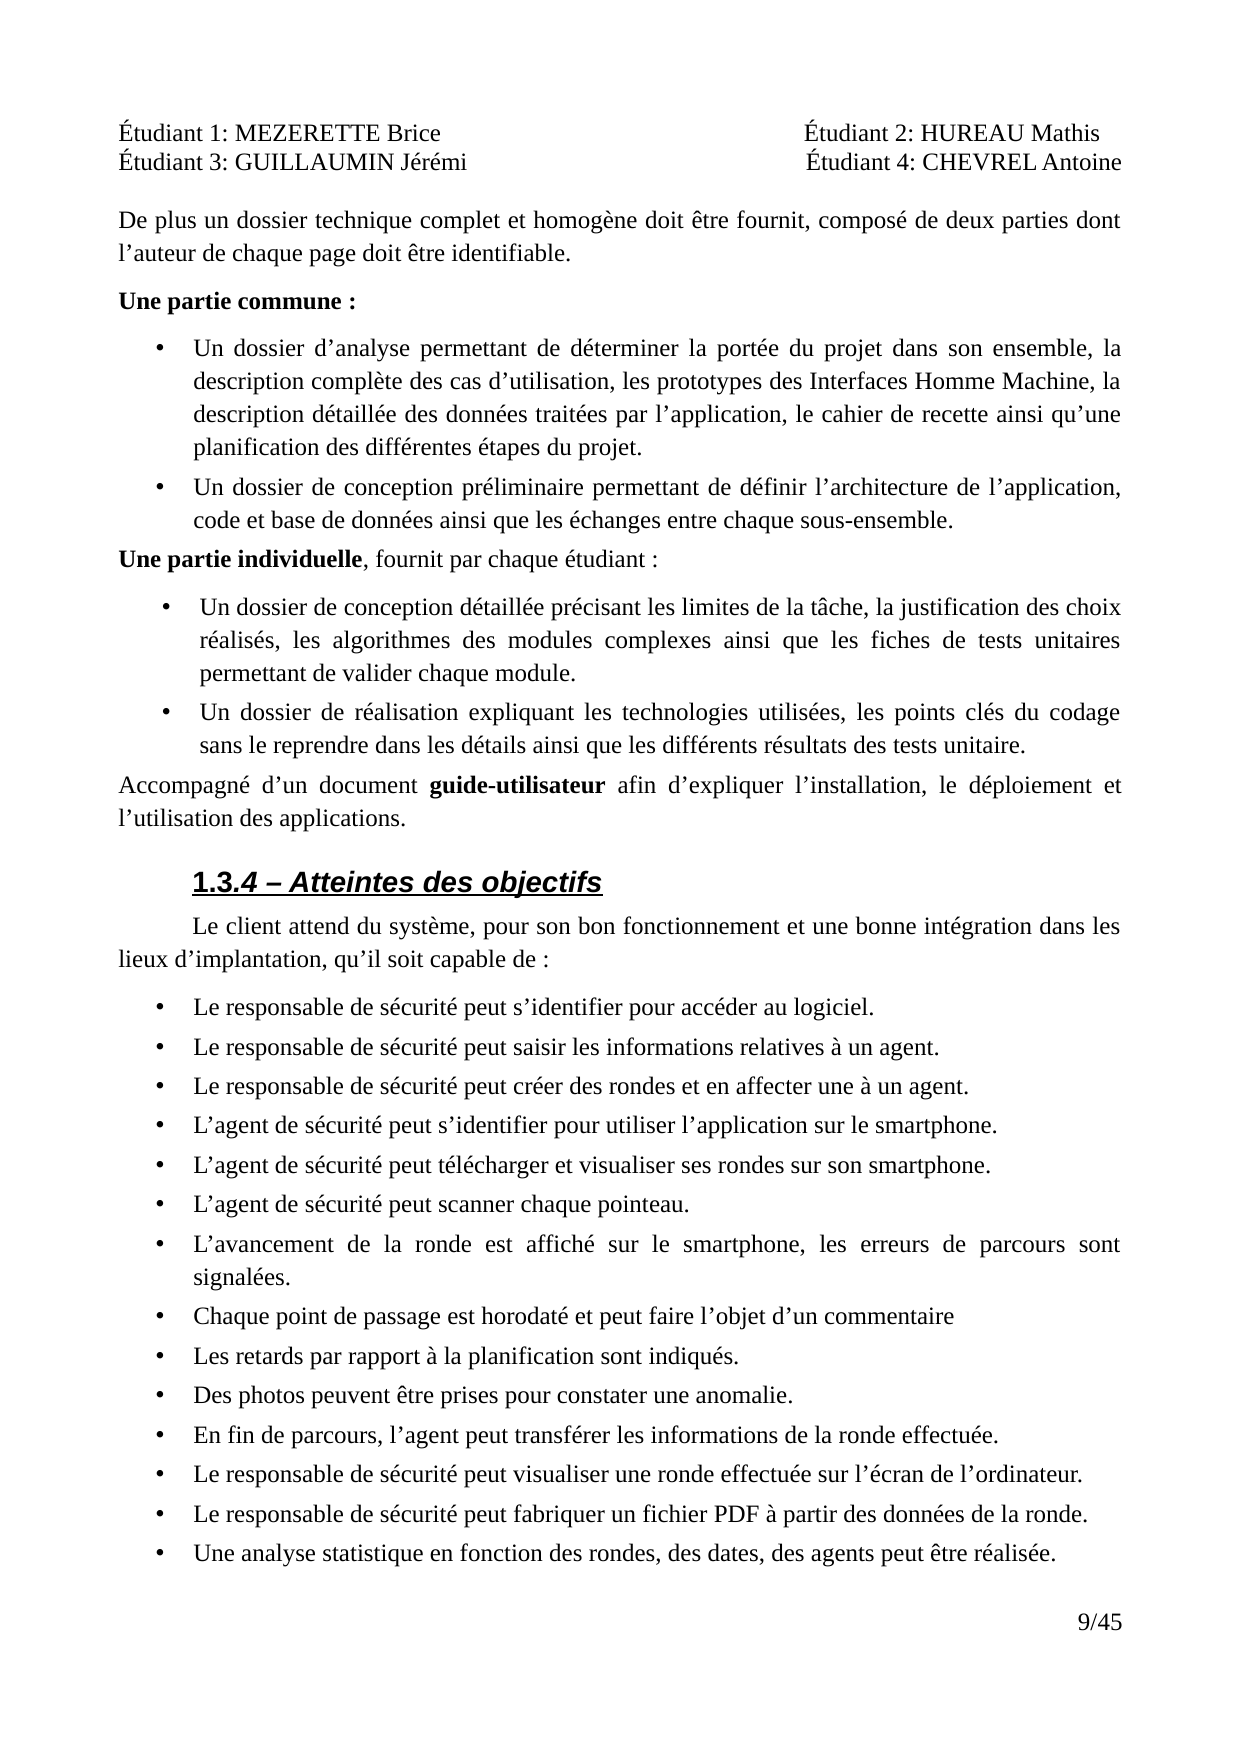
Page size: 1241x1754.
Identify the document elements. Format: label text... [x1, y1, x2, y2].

text Une partie individuelle, fournit par chaque étudiant : [118, 544, 1122, 573]
list Le responsable de sécurité peut saisir les informations relatives à un agent. [156, 1032, 1122, 1060]
list L’agent de sécurité peut scanner chaque pointeau. [156, 1189, 1122, 1218]
list Chaque point de passage est horodaté et peut faire l’objet d’un commentaire [156, 1301, 1122, 1330]
list Les retards par rapport à la planification sont indiqués. [156, 1341, 1122, 1370]
list L’avancement de la ronde est affiché sur le smartphone, les erreurs de parcours sont signalées. [156, 1229, 1122, 1291]
list Le responsable de sécurité peut fabriquer un fichier PDF à partir des données de la ronde. [156, 1499, 1122, 1528]
list L’agent de sécurité peut s’identifier pour utiliser l’application sur le smartphone. [156, 1111, 1122, 1139]
list Un dossier de conception préliminaire permettant de définir l’architecture de l’application, code et base de données ainsi que les échanges entre chaque sous-ensemble. [156, 472, 1122, 534]
subtitle 1.3.4 – Atteintes des objectifs [118, 865, 1122, 899]
list Un dossier de réalisation expliquant les technologies utilisées, les points clés du codage sans le reprendre dans les détails ainsi que les différents résultats des tests unitaire. [162, 697, 1122, 759]
list Le responsable de sécurité peut s’identifier pour accéder au logiciel. [156, 992, 1122, 1021]
list Des photos peuvent être prises pour constater une anomalie. [156, 1380, 1122, 1409]
list En fin de parcours, l’agent peut transférer les informations de la ronde effectuée. [156, 1420, 1122, 1449]
list Le responsable de sécurité peut visualiser une ronde effectuée sur l’écran de l’ordinateur. [156, 1459, 1122, 1488]
list Le responsable de sécurité peut créer des rondes et en affecter une à un agent. [156, 1071, 1122, 1100]
list Une analyse statistique en fonction des rondes, des dates, des agents peut être réalisée. [156, 1538, 1122, 1567]
text De plus un dossier technique complet et homogène doit être fournit, composé de deux parties dont l’auteur de chaque page doit être identifiable. [118, 205, 1122, 267]
list Un dossier d’analyse permettant de déterminer la portée du projet dans son ensemble, la description complète des cas d’utilisation, les prototypes des Interfaces Homme Machine, la description détaillée des données traitées par l’application, le cahier de recette ainsi qu’une planification des différentes étapes du projet. [156, 333, 1122, 461]
list L’agent de sécurité peut télécharger et visualiser ses rondes sur son smartphone. [156, 1150, 1122, 1179]
text Le client attend du système, pour son bon fonctionnement et une bonne intégration dans les lieux d’implantation, qu’il soit capable de : [118, 911, 1122, 973]
text Accompagné d’un document guide-utilisateur afin d’expliquer l’installation, le déploiement et l’utilisation des applications. [118, 770, 1122, 832]
list Un dossier de conception détaillée précisant les limites de la tâche, la justification des choix réalisés, les algorithmes des modules complexes ainsi que les fiches de tests unitaires permettant de valider chaque module. [162, 592, 1122, 687]
text Une partie commune : [118, 286, 1122, 314]
